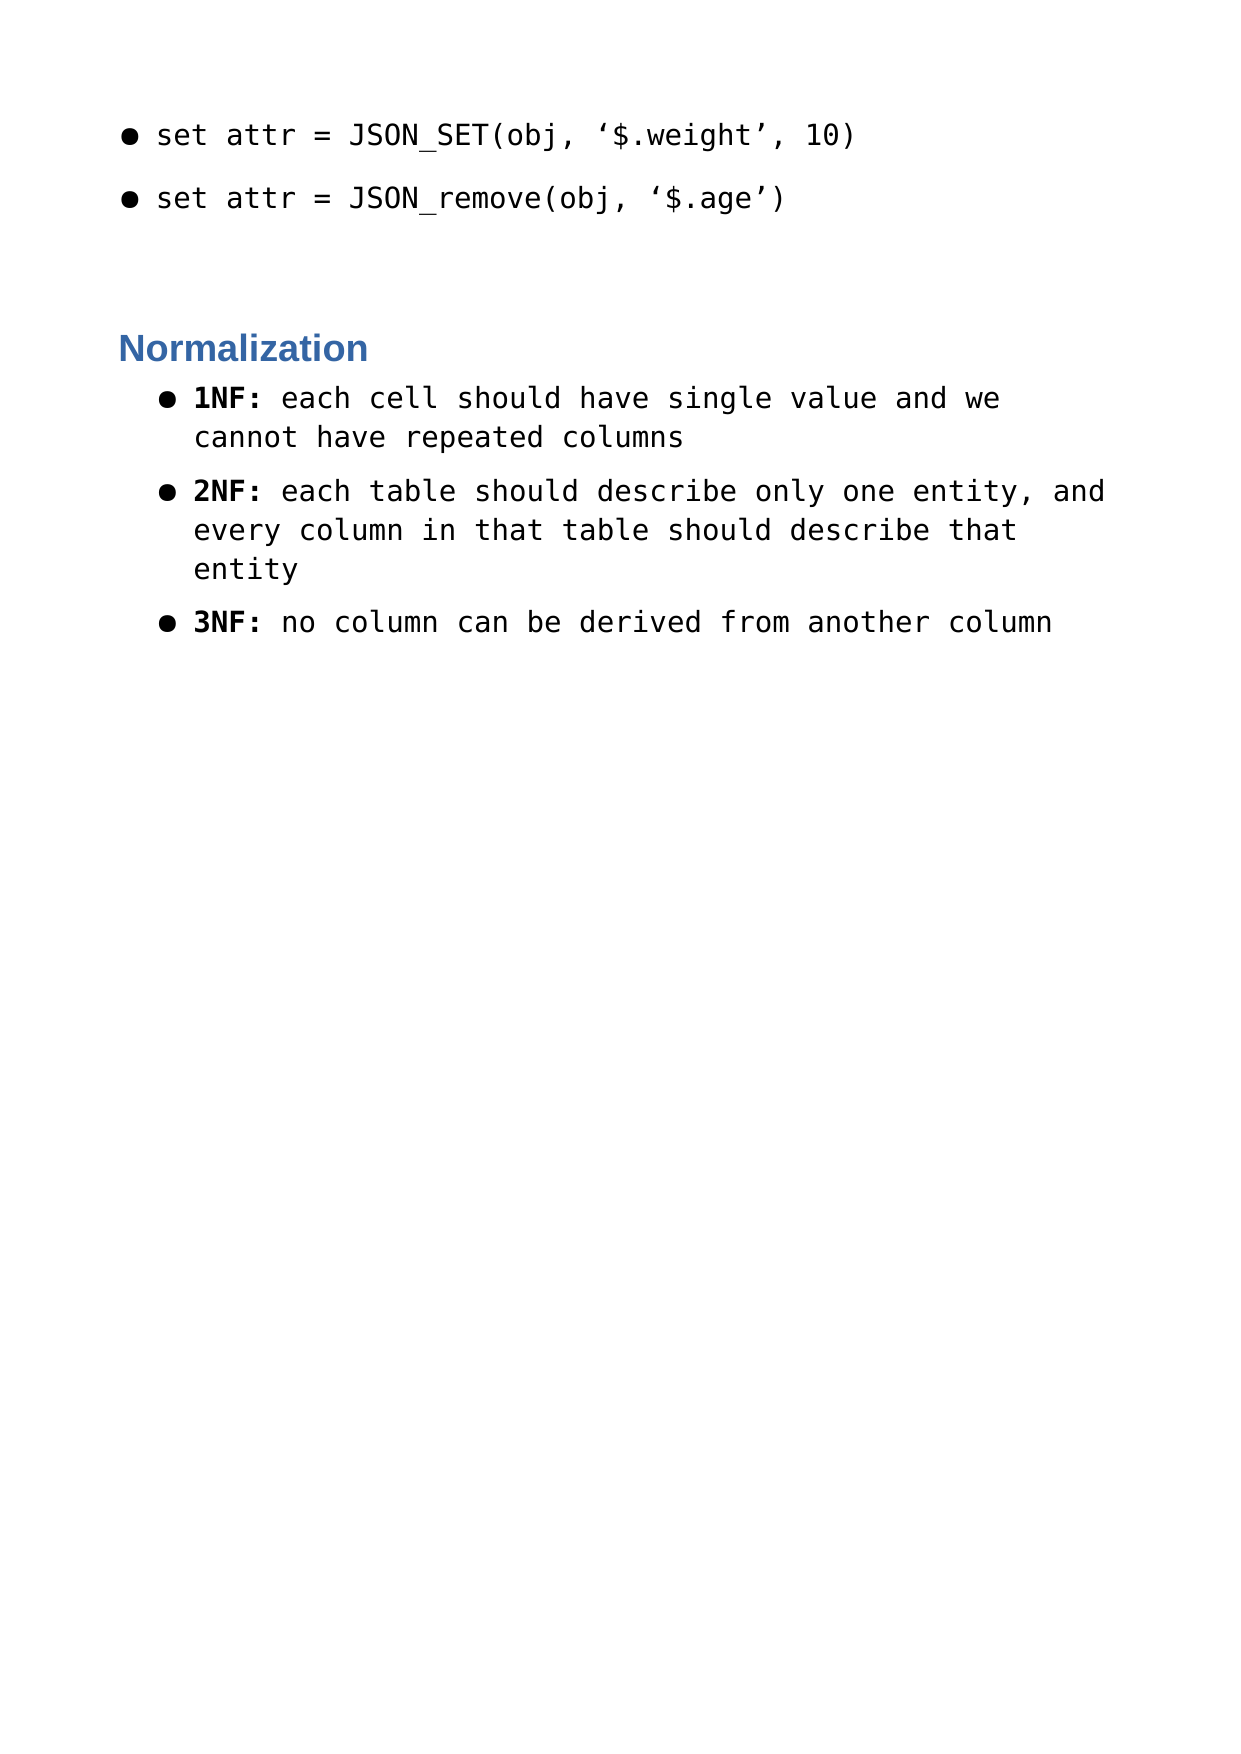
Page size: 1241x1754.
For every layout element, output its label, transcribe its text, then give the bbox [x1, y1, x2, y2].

list set attr = JSON_SET(obj, ‘$.weight’, 10) [118, 118, 1122, 152]
list 1NF: each cell should have single value and we cannot have repeated columns [156, 382, 1122, 455]
list 3NF: no column can be derived from another column [156, 606, 1122, 640]
list 2NF: each table should describe only one entity, and every column in that table should describe that entity [156, 474, 1122, 586]
subtitle Normalization [118, 326, 1122, 369]
list set attr = JSON_remove(obj, ‘$.age’) [118, 181, 1122, 215]
